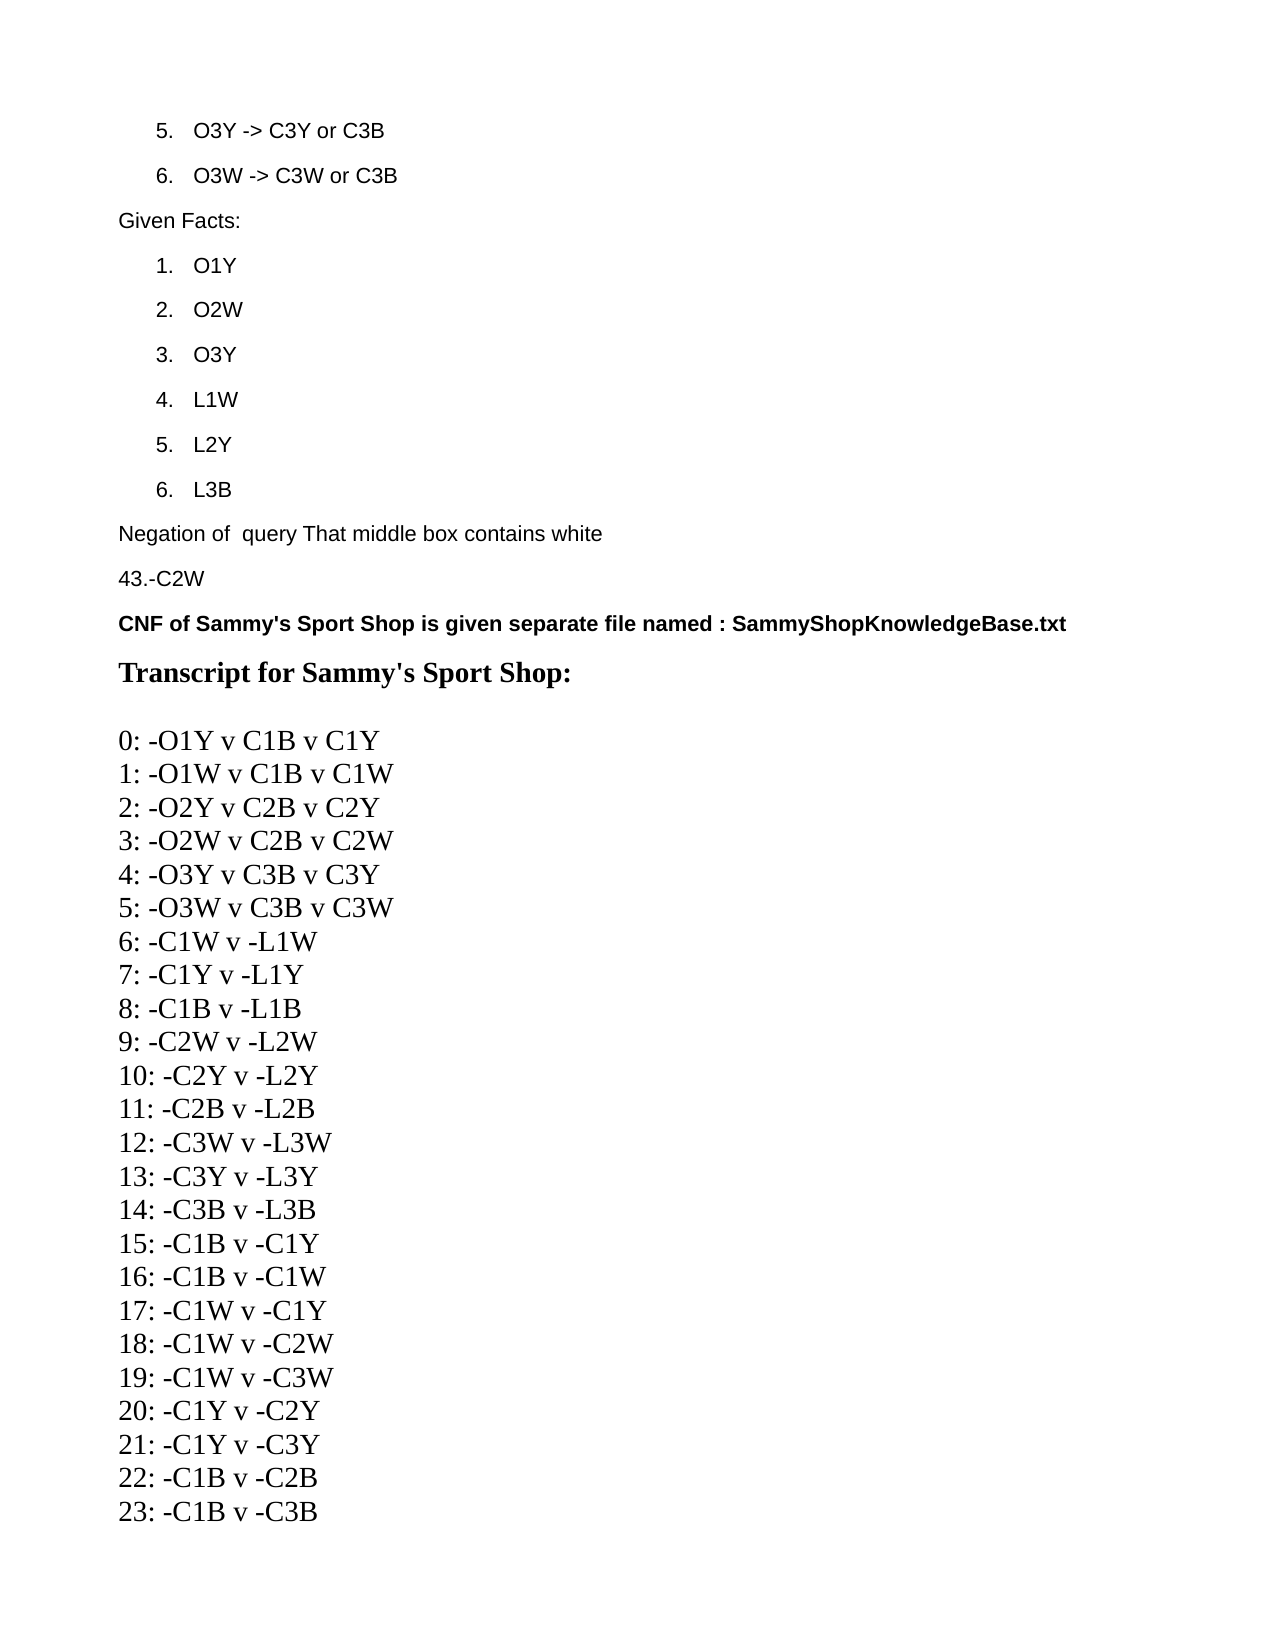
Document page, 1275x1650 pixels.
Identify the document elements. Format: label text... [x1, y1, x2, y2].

text CNF of Sammy's Sport Shop is given separate file named : SammyShopKnowledgeBase.txt [118, 611, 1157, 636]
text 43.-C2W [118, 566, 1157, 591]
text 5: -O3W v C3B v C3W [118, 890, 1157, 924]
list O1Y [156, 252, 1157, 278]
text 7: -C1Y v -L1Y [118, 957, 1157, 991]
text 12: -C3W v -L3W [118, 1125, 1157, 1159]
text 8: -C1B v -L1B [118, 991, 1157, 1024]
text 1: -O1W v C1B v C1W [118, 756, 1157, 790]
text 2: -O2Y v C2B v C2Y [118, 790, 1157, 823]
text 13: -C3Y v -L3Y [118, 1159, 1157, 1192]
list O3Y -> C3Y or C3B [156, 118, 1157, 143]
list O3W -> C3W or C3B [156, 163, 1157, 188]
text 3: -O2W v C2B v C2W [118, 823, 1157, 857]
text Negation of query That middle box contains white [118, 521, 1157, 546]
text 9: -C2W v -L2W [118, 1024, 1157, 1058]
list L1W [156, 387, 1157, 412]
text 21: -C1Y v -C3Y [118, 1427, 1157, 1461]
text 23: -C1B v -C3B [118, 1494, 1157, 1528]
text 22: -C1B v -C2B [118, 1461, 1157, 1494]
text 17: -C1W v -C1Y [118, 1293, 1157, 1326]
text 11: -C2B v -L2B [118, 1092, 1157, 1125]
list L3B [156, 476, 1157, 502]
text 18: -C1W v -C2W [118, 1326, 1157, 1360]
text 4: -O3Y v C3B v C3Y [118, 857, 1157, 890]
text 6: -C1W v -L1W [118, 924, 1157, 957]
text 0: -O1Y v C1B v C1Y [118, 723, 1157, 756]
text 14: -C3B v -L3B [118, 1192, 1157, 1226]
text 19: -C1W v -C3W [118, 1360, 1157, 1393]
list O2W [156, 297, 1157, 322]
text Transcript for Sammy's Sport Shop: [118, 656, 1157, 689]
list O3Y [156, 342, 1157, 367]
text 15: -C1B v -C1Y [118, 1226, 1157, 1259]
text 10: -C2Y v -L2Y [118, 1058, 1157, 1092]
list L2Y [156, 432, 1157, 457]
text 16: -C1B v -C1W [118, 1259, 1157, 1293]
text Given Facts: [118, 208, 1157, 233]
text 20: -C1Y v -C2Y [118, 1393, 1157, 1427]
